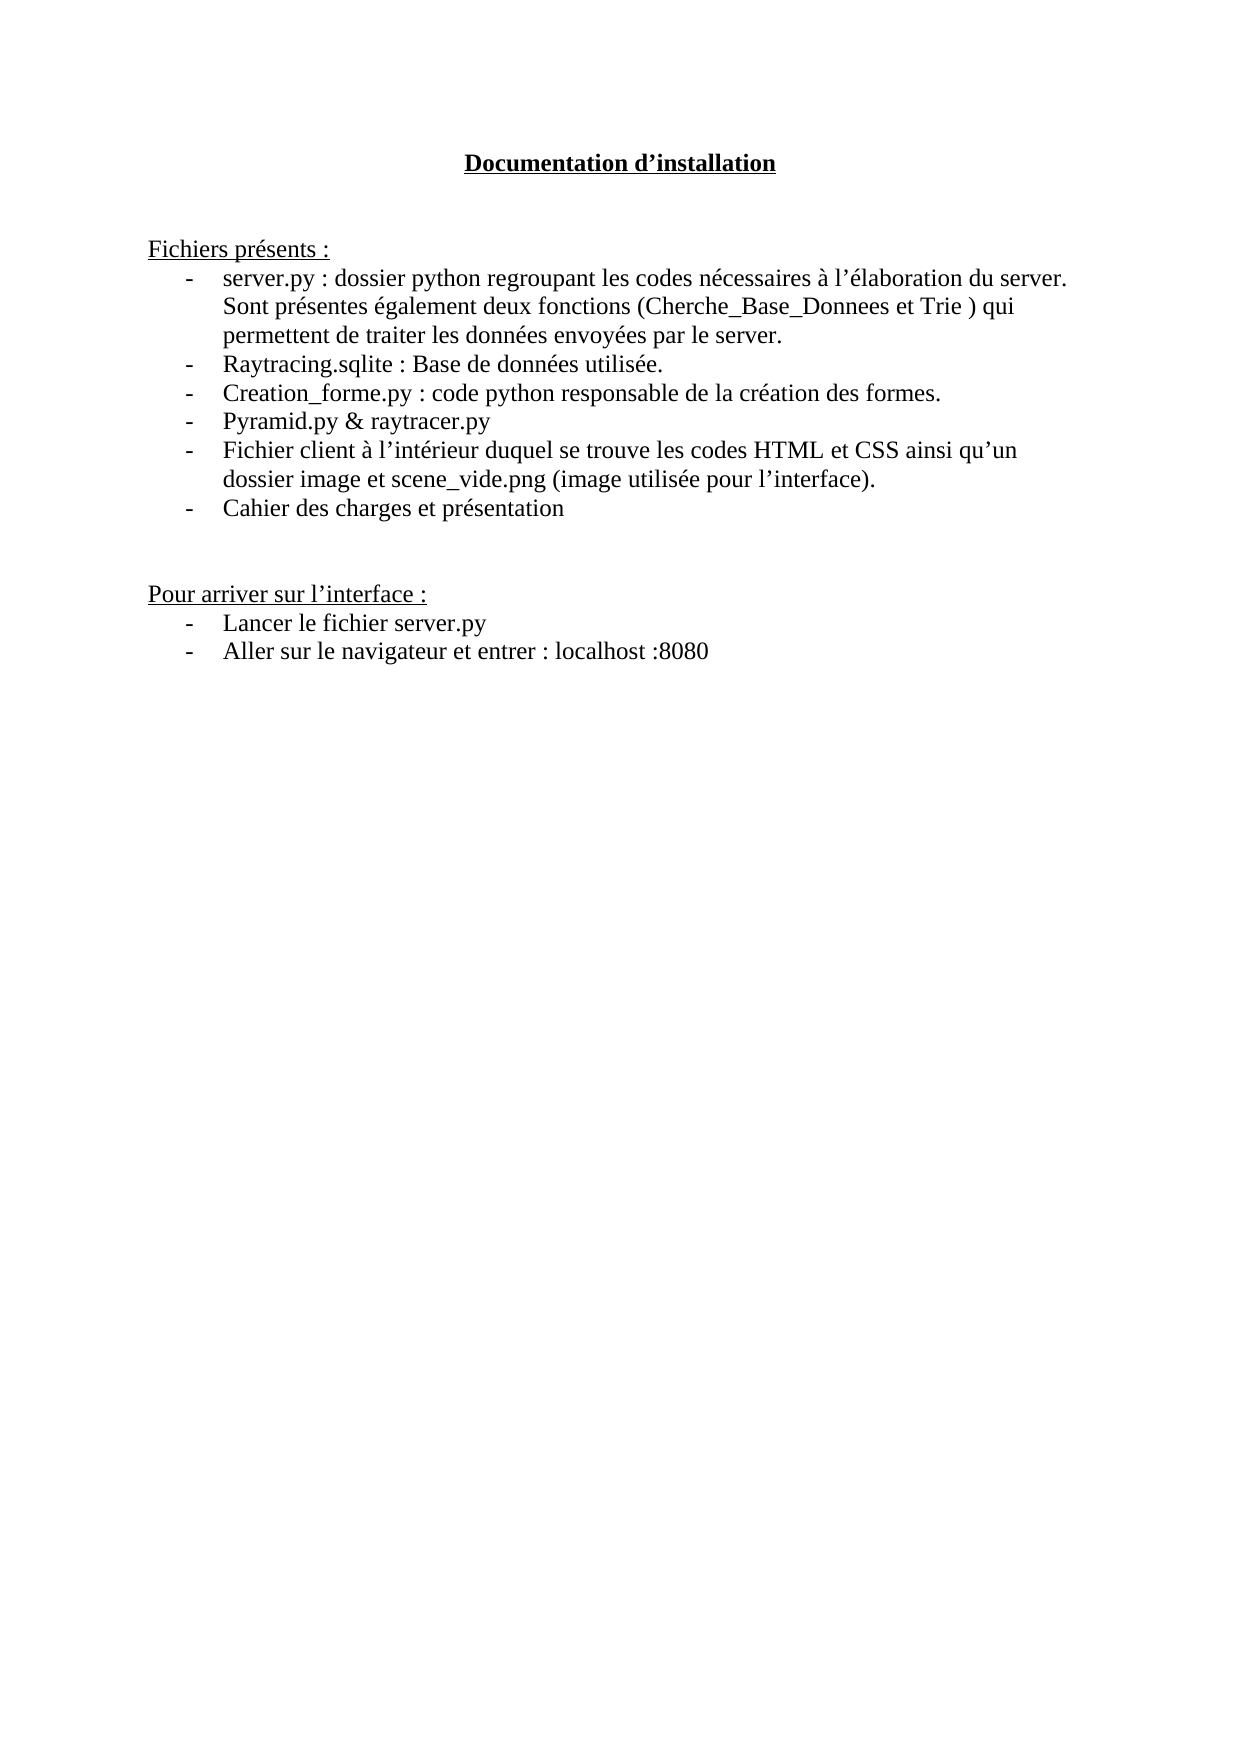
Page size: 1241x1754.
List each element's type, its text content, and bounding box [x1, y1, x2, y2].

text Documentation d’installation [148, 148, 1093, 176]
list server.py : dossier python regroupant les codes nécessaires à l’élaboration du server. Sont présentes également deux fonctions (Cherche_Base_Donnees et Trie ) qui permettent de traiter les données envoyées par le server. [185, 263, 1093, 349]
list Creation_forme.py : code python responsable de la création des formes. [185, 378, 1093, 406]
text Pour arriver sur l’interface : [148, 579, 1093, 608]
list Pyramid.py & raytracer.py [185, 406, 1093, 435]
list Raytracing.sqlite : Base de données utilisée. [185, 349, 1093, 378]
text Fichiers présents : [148, 234, 1093, 263]
list Aller sur le navigateur et entrer : localhost :8080 [185, 636, 1093, 665]
list Cahier des charges et présentation [185, 493, 1093, 521]
list Fichier client à l’intérieur duquel se trouve les codes HTML et CSS ainsi qu’un dossier image et scene_vide.png (image utilisée pour l’interface). [185, 435, 1093, 493]
list Lancer le fichier server.py [185, 608, 1093, 636]
